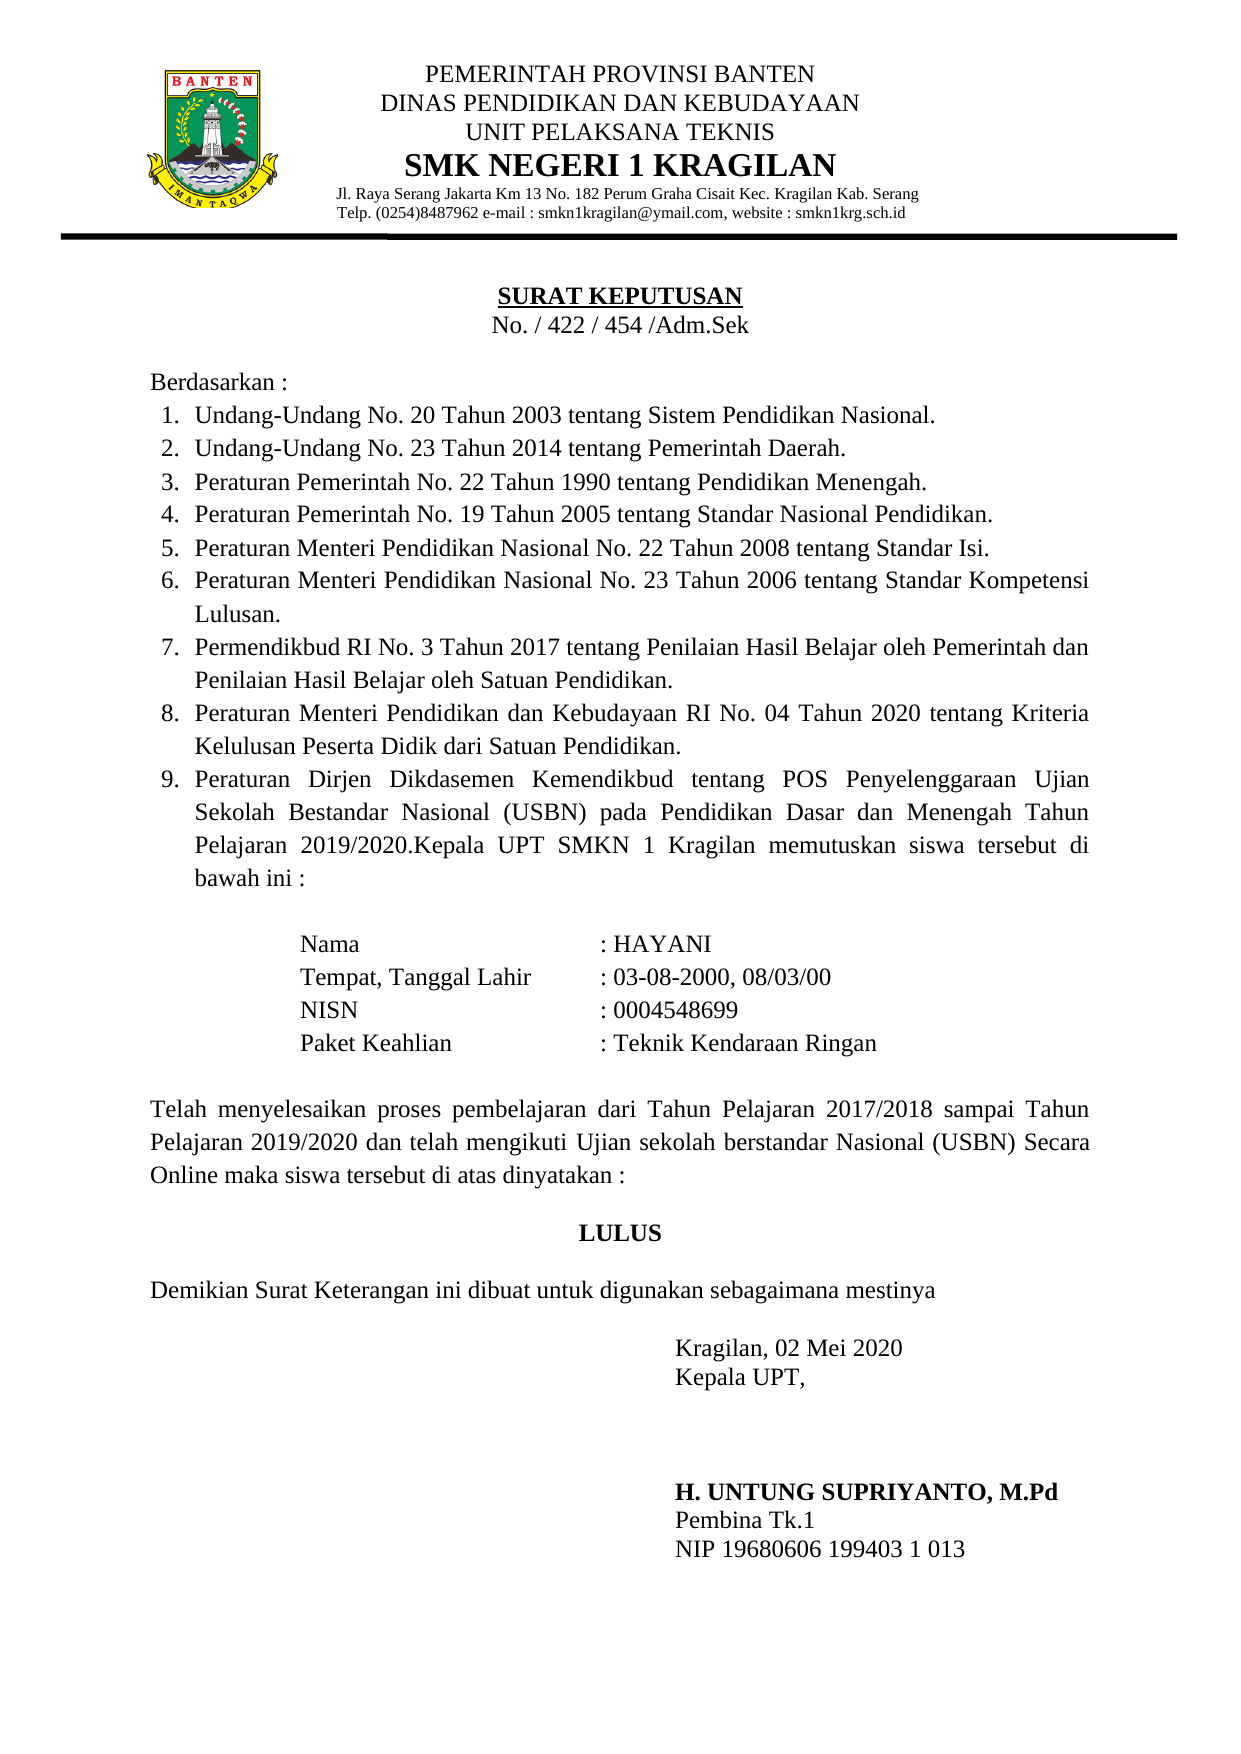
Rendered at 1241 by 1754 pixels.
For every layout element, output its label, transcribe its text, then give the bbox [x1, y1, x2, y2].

list Permendikbud RI No. 3 Tahun 2017 tentang Penilaian Hasil Belajar oleh Pemerintah dan Penilaian Hasil Belajar oleh Satuan Pendidikan. [179, 632, 1090, 693]
list Undang-Undang No. 20 Tahun 2003 tentang Sistem Pendidikan Nasional. [179, 401, 1090, 429]
text H. UNTUNG SUPRIYANTO, M.Pd [150, 1477, 1090, 1506]
list Peraturan Dirjen Dikdasemen Kemendikbud tentang POS Penyelenggaraan Ujian Sekolah Bestandar Nasional (USBN) pada Pendidikan Dasar dan Menengah Tahun Pelajaran 2019/2020.Kepala UPT SMKN 1 Kragilan memutuskan siswa tersebut di bawah ini : [179, 764, 1090, 892]
text Demikian Surat Keterangan ini dibuat untuk digunakan sebagaimana mestinya [150, 1276, 1090, 1304]
text LULUS [150, 1218, 1090, 1247]
text Tempat, Tanggal Lahir : 03-08-2000, 08/03/00 [150, 962, 1090, 991]
text Nama : HAYANI [150, 929, 1090, 958]
text Berdasarkan : [150, 367, 1090, 396]
text NIP 19680606 199403 1 013 [150, 1534, 1090, 1563]
list Peraturan Pemerintah No. 22 Tahun 1990 tentang Pendidikan Menengah. [179, 467, 1090, 495]
list Peraturan Menteri Pendidikan Nasional No. 22 Tahun 2008 tentang Standar Isi. [179, 533, 1090, 561]
text NISN : 0004548699 [150, 995, 1090, 1024]
list Peraturan Pemerintah No. 19 Tahun 2005 tentang Standar Nasional Pendidikan. [179, 499, 1090, 528]
text Kepala UPT, [150, 1362, 1090, 1391]
text SURAT KEPUTUSAN [150, 281, 1090, 310]
text Paket Keahlian : Teknik Kendaraan Ringan [150, 1028, 1090, 1057]
list Peraturan Menteri Pendidikan dan Kebudayaan RI No. 04 Tahun 2020 tentang Kriteria Kelulusan Peserta Didik dari Satuan Pendidikan. [179, 698, 1090, 759]
text Kragilan, 02 Mei 2020 [150, 1333, 1090, 1362]
list Undang-Undang No. 23 Tahun 2014 tentang Pemerintah Daerah. [179, 433, 1090, 462]
text No. / 422 / 454 /Adm.Sek [150, 310, 1090, 339]
list Peraturan Menteri Pendidikan Nasional No. 23 Tahun 2006 tentang Standar Kompetensi Lulusan. [179, 566, 1090, 627]
picture [146, 70, 279, 208]
text Pembina Tk.1 [150, 1506, 1090, 1534]
text Telah menyelesaikan proses pembelajaran dari Tahun Pelajaran 2017/2018 sampai Tahun Pelajaran 2019/2020 dan telah mengikuti Ujian sekolah berstandar Nasional (USBN) Secara Online maka siswa tersebut di atas dinyatakan : [150, 1094, 1090, 1189]
